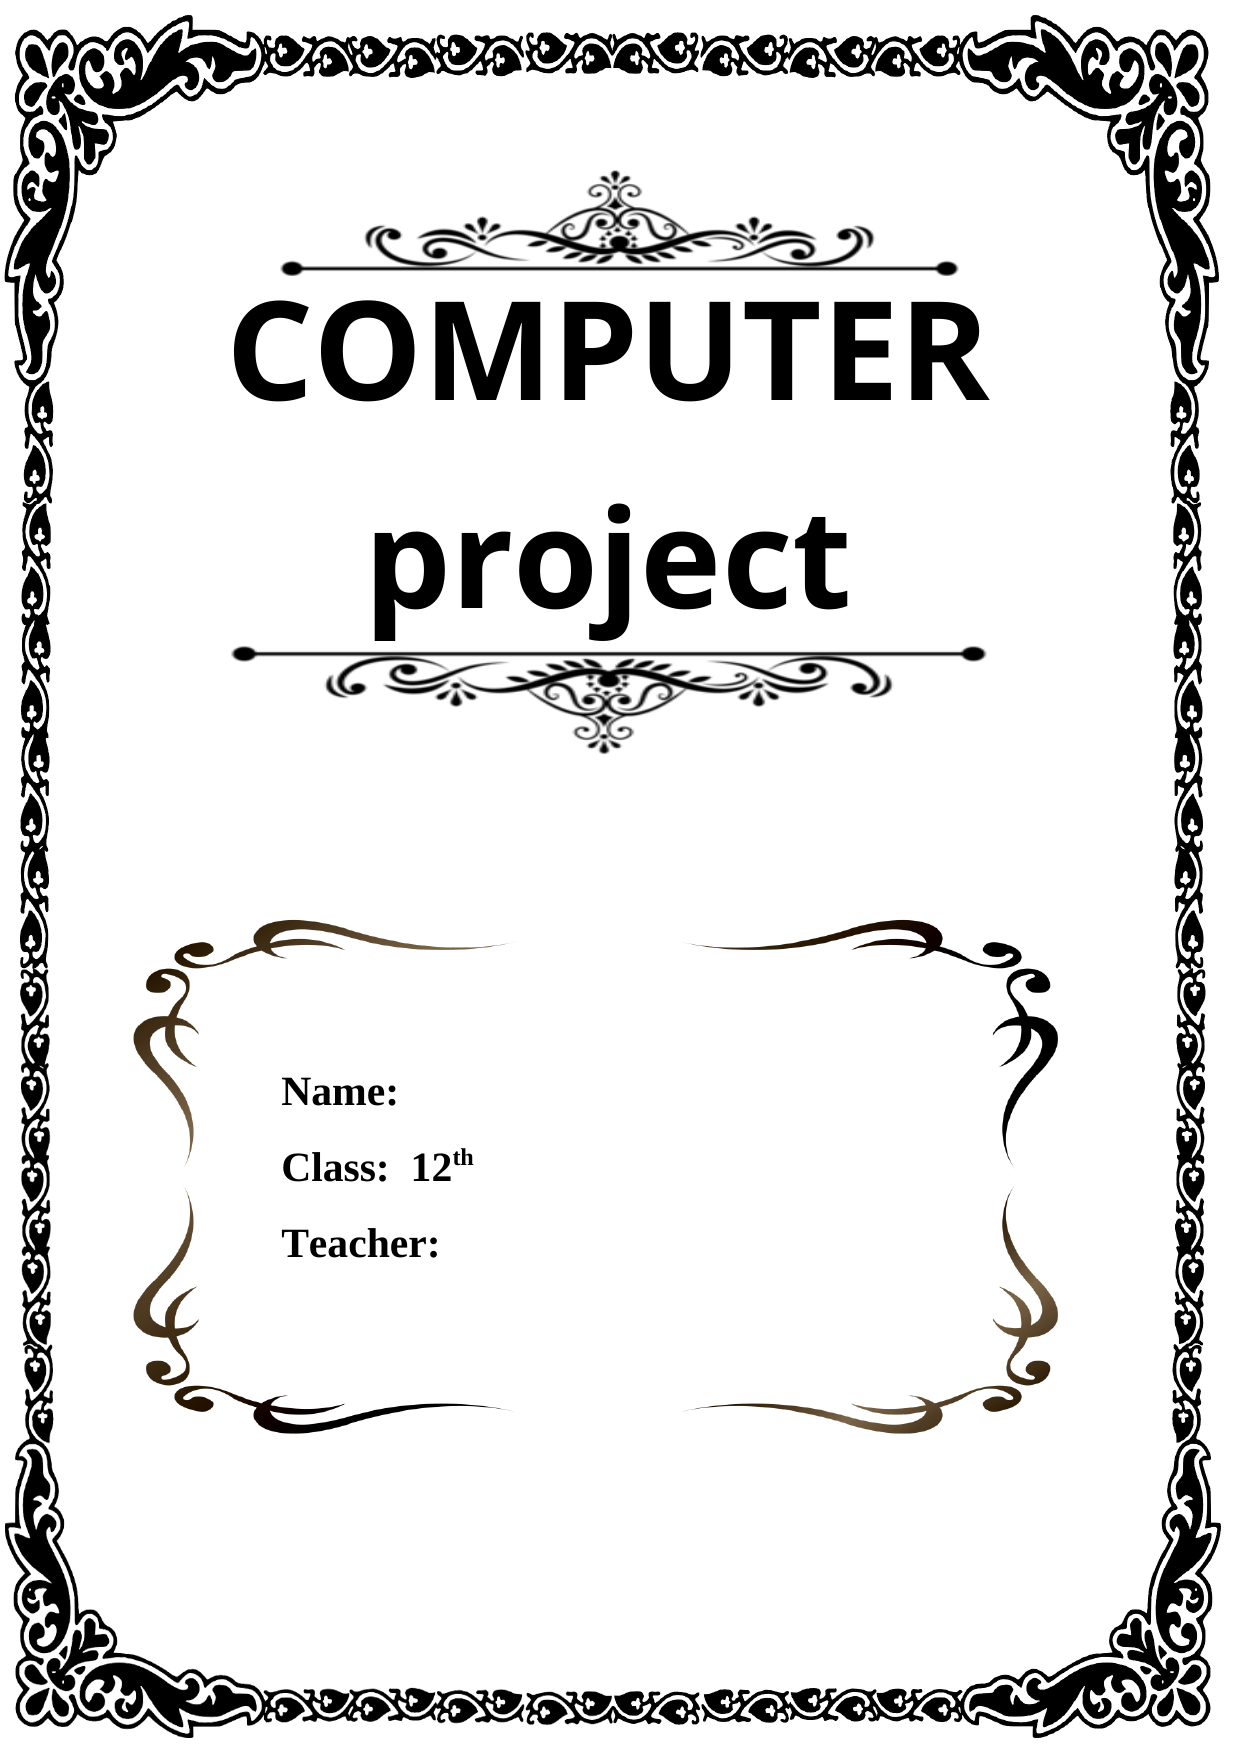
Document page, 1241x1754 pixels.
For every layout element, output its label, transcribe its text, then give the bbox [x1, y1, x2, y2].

picture [4, 15, 1221, 1738]
text Name: [281, 1067, 969, 1115]
text Teacher: [281, 1219, 969, 1267]
text project [139, 462, 1078, 649]
text COMPUTER [139, 254, 1078, 441]
text Class: 12th [281, 1143, 969, 1191]
